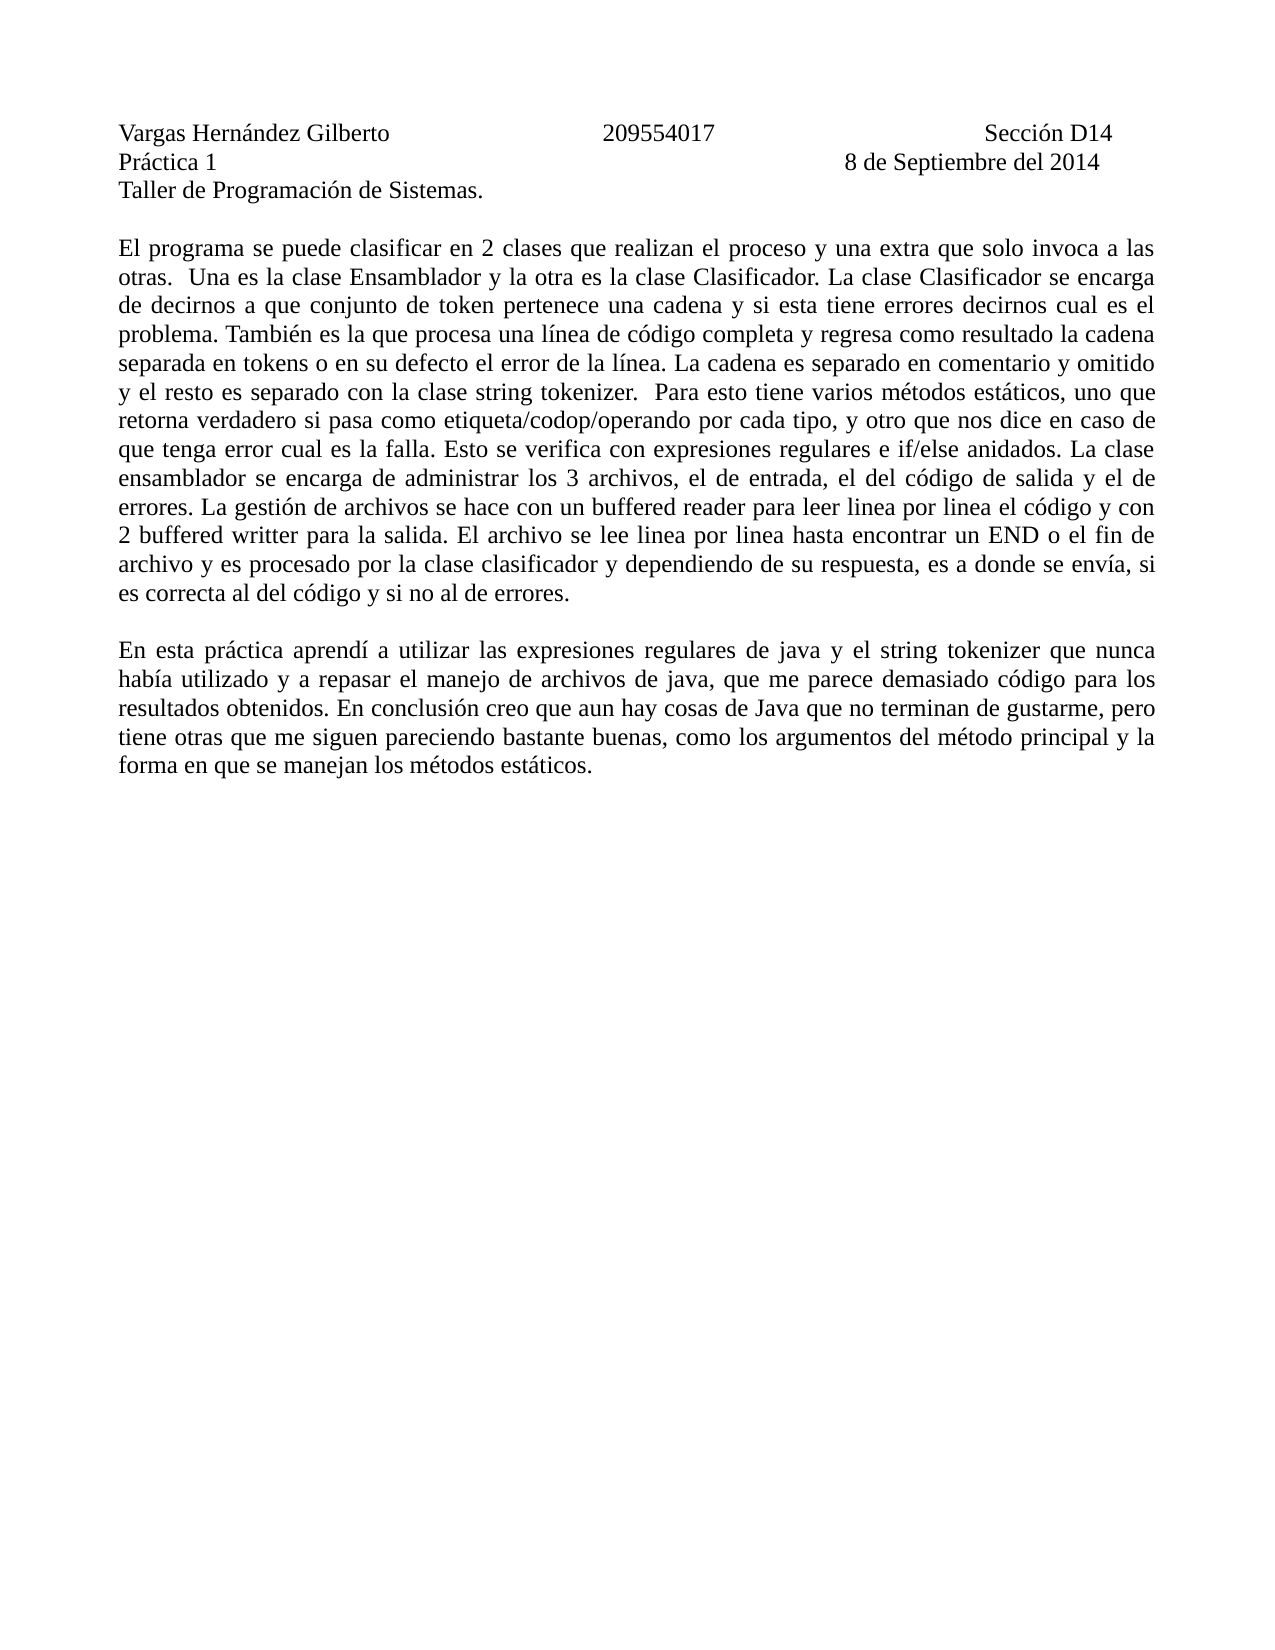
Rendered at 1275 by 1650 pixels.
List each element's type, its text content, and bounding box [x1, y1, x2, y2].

text El programa se puede clasificar en 2 clases que realizan el proceso y una extra que solo invoca a las otras. Una es la clase Ensamblador y la otra es la clase Clasificador. La clase Clasificador se encarga de decirnos a que conjunto de token pertenece una cadena y si esta tiene errores decirnos cual es el problema. También es la que procesa una línea de código completa y regresa como resultado la cadena separada en tokens o en su defecto el error de la línea. La cadena es separado en comentario y omitido y el resto es separado con la clase string tokenizer. Para esto tiene varios métodos estáticos, uno que retorna verdadero si pasa como etiqueta/codop/operando por cada tipo, y otro que nos dice en caso de que tenga error cual es la falla. Esto se verifica con expresiones regulares e if/else anidados. La clase ensamblador se encarga de administrar los 3 archivos, el de entrada, el del código de salida y el de errores. La gestión de archivos se hace con un buffered reader para leer linea por linea el código y con 2 buffered writter para la salida. El archivo se lee linea por linea hasta encontrar un END o el fin de archivo y es procesado por la clase clasificador y dependiendo de su respuesta, es a donde se envía, si es correcta al del código y si no al de errores. [118, 233, 1157, 607]
text Taller de Programación de Sistemas. [118, 176, 1157, 204]
text Práctica 1 8 de Septiembre del 2014 [118, 147, 1157, 176]
text Vargas Hernández Gilberto 209554017 Sección D14 [118, 118, 1157, 147]
text En esta práctica aprendí a utilizar las expresiones regulares de java y el string tokenizer que nunca había utilizado y a repasar el manejo de archivos de java, que me parece demasiado código para los resultados obtenidos. En conclusión creo que aun hay cosas de Java que no terminan de gustarme, pero tiene otras que me siguen pareciendo bastante buenas, como los argumentos del método principal y la forma en que se manejan los métodos estáticos. [118, 636, 1157, 779]
